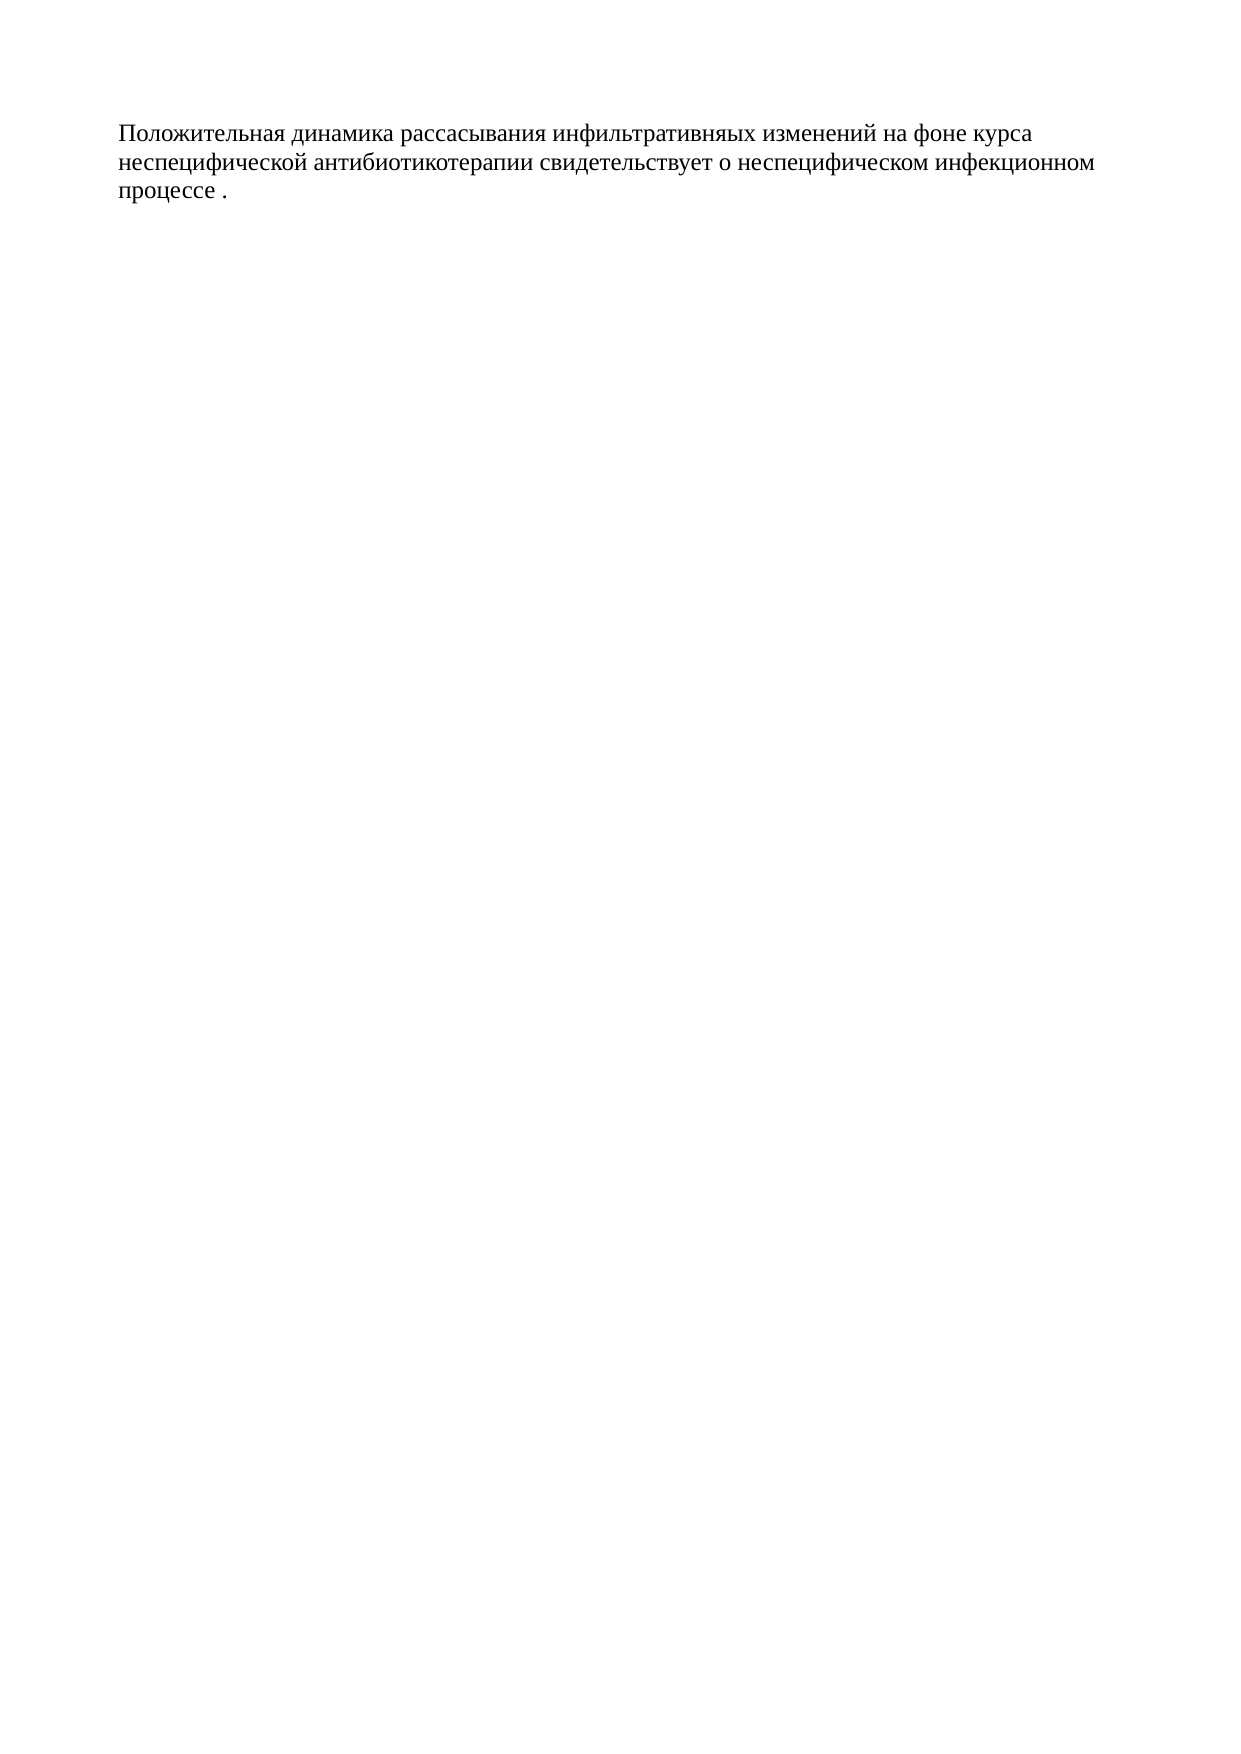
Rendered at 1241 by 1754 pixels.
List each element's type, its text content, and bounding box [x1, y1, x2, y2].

text Положительная динамика рассасывания инфильтративняых изменений на фоне курса неспецифической антибиотикотерапии свидетельствует о неспецифическом инфекционном процессе . [118, 118, 1122, 204]
